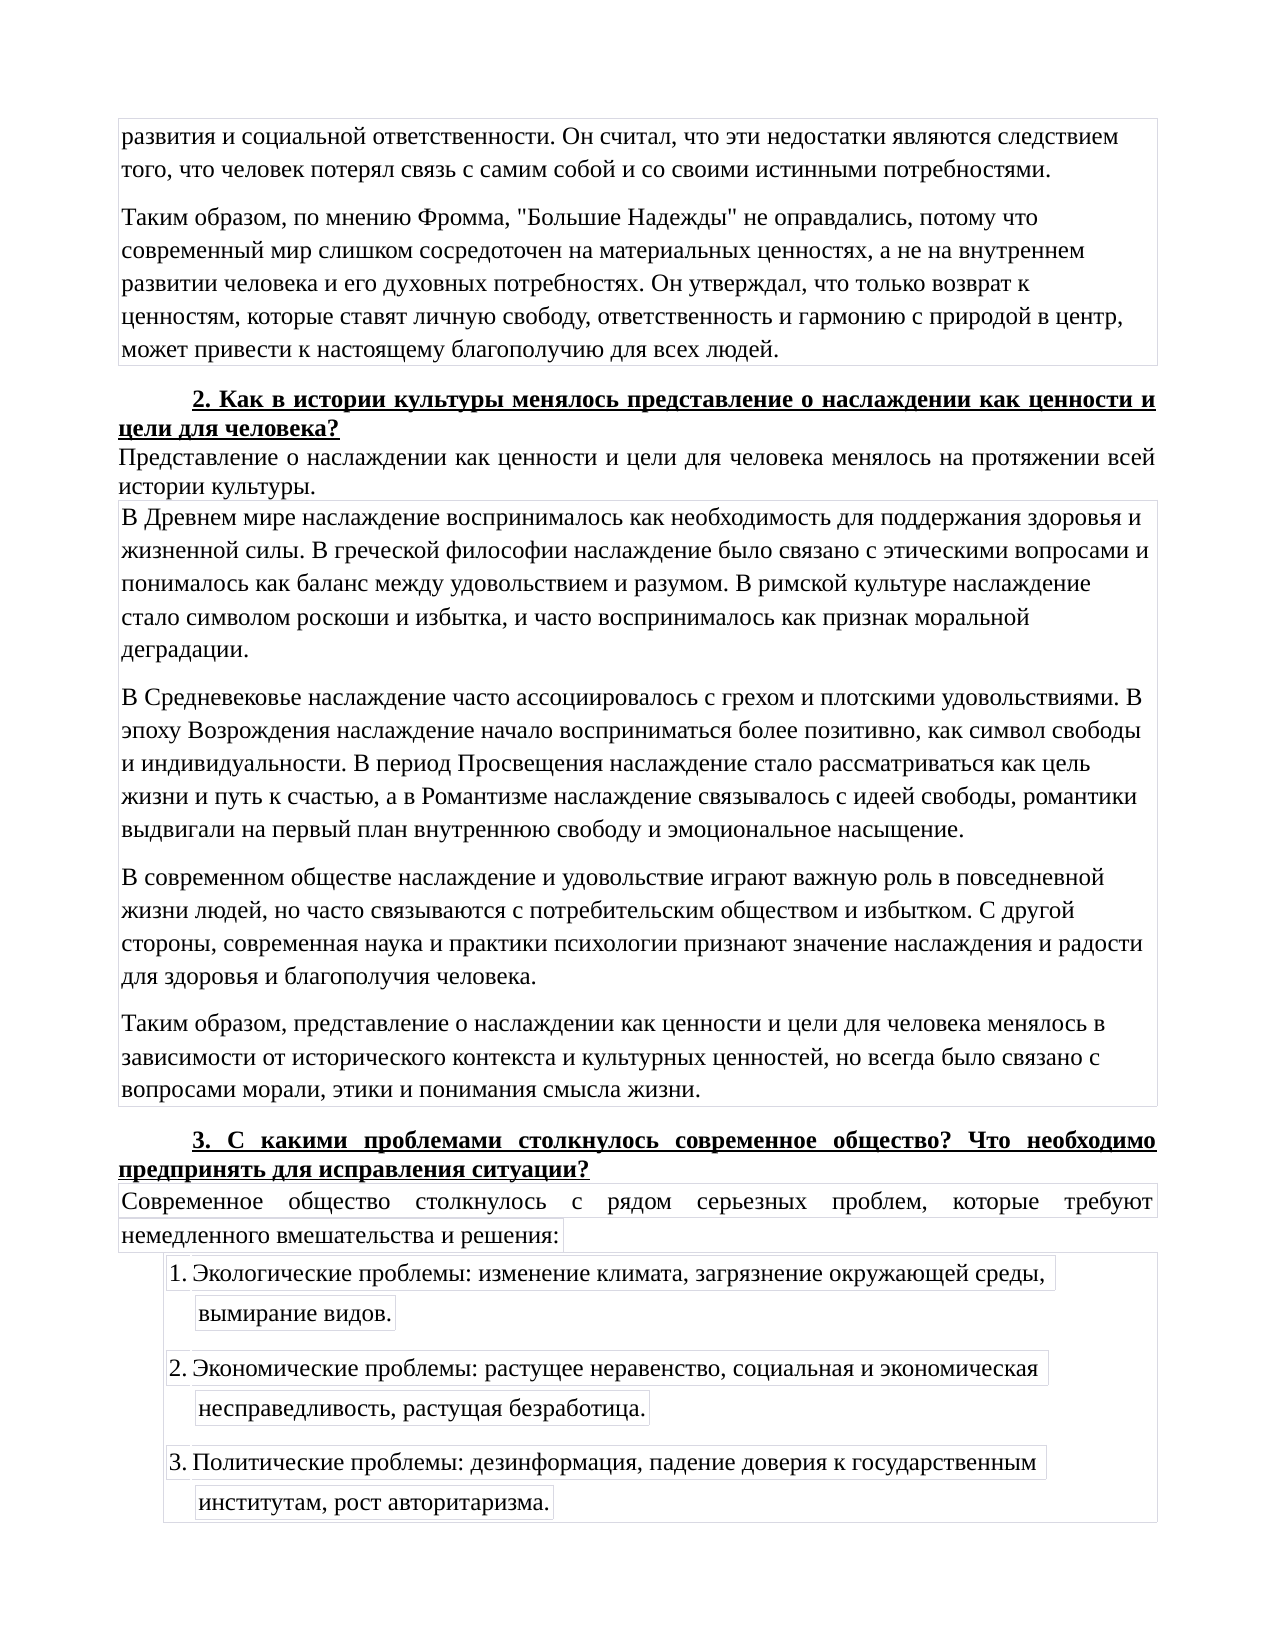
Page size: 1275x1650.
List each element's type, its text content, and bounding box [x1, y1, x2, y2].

list Экономические проблемы: растущее неравенство, социальная и экономическая несправедливость, растущая безработица. [164, 1347, 1157, 1425]
list Экологические проблемы: изменение климата, загрязнение окружающей среды, вымирание видов. [164, 1253, 1157, 1330]
text немедленного вмешательства и решения: [119, 1219, 563, 1252]
text В современном обществе наслаждение и удовольствие играют важную роль в повседневной жизни людей, но часто связываются с потребительским обществом и избытком. С другой стороны, современная наука и практики психологии признают значение наслаждения и радости для здоровья и благополучия человека. [119, 859, 1157, 990]
text развития и социальной ответственности. Он считал, что эти недостатки являются следствием того, что человек потерял связь с самим собой и со своими истинными потребностями. [119, 119, 1157, 183]
text В Средневековье наслаждение часто ассоциировалось с грехом и плотскими удовольствиями. В эпоху Возрождения наслаждение начало восприниматься более позитивно, как символ свободы и индивидуальности. В период Просвещения наслаждение стало рассматриваться как цель жизни и путь к счастью, а в Романтизме наслаждение связывалось с идеей свободы, романтики выдвигали на первый план внутреннюю свободу и эмоциональное насыщение. [119, 679, 1157, 843]
text Представление о наслаждении как ценности и цели для человека менялось на протяжении всей истории культуры. [118, 442, 1157, 499]
text Современное общество столкнулось с рядом серьезных проблем, которые требуют [119, 1184, 1157, 1217]
text Таким образом, представление о наслаждении как ценности и цели для человека менялось в зависимости от исторического контекста и культурных ценностей, но всегда было связано с вопросами морали, этики и понимания смысла жизни. [119, 1006, 1157, 1106]
text В Древнем мире наслаждение воспринималось как необходимость для поддержания здоровья и жизненной силы. В греческой философии наслаждение было связано с этическими вопросами и понималось как баланс между удовольствием и разумом. В римской культуре наслаждение стало символом роскоши и избытка, и часто воспринималось как признак моральной деградации. [119, 501, 1157, 663]
text Таким образом, по мнению Фромма, "Большие Надежды" не оправдались, потому что современный мир слишком сосредоточен на материальных ценностях, а не на внутреннем развитии человека и его духовных потребностях. Он утверждал, что только возврат к ценностям, которые ставят личную свободу, ответственность и гармонию с природой в центр, может привести к настоящему благополучию для всех людей. [119, 199, 1157, 365]
text [564, 1218, 1157, 1252]
text 3. С какими проблемами столкнулось современное общество? Что необходимо предпринять для исправления ситуации? [118, 1125, 1157, 1183]
list Политические проблемы: дезинформация, падение доверия к государственным институтам, рост авторитаризма. [164, 1441, 1157, 1522]
text 2. Как в истории культуры менялось представление о наслаждении как ценности и цели для человека? [118, 384, 1157, 442]
